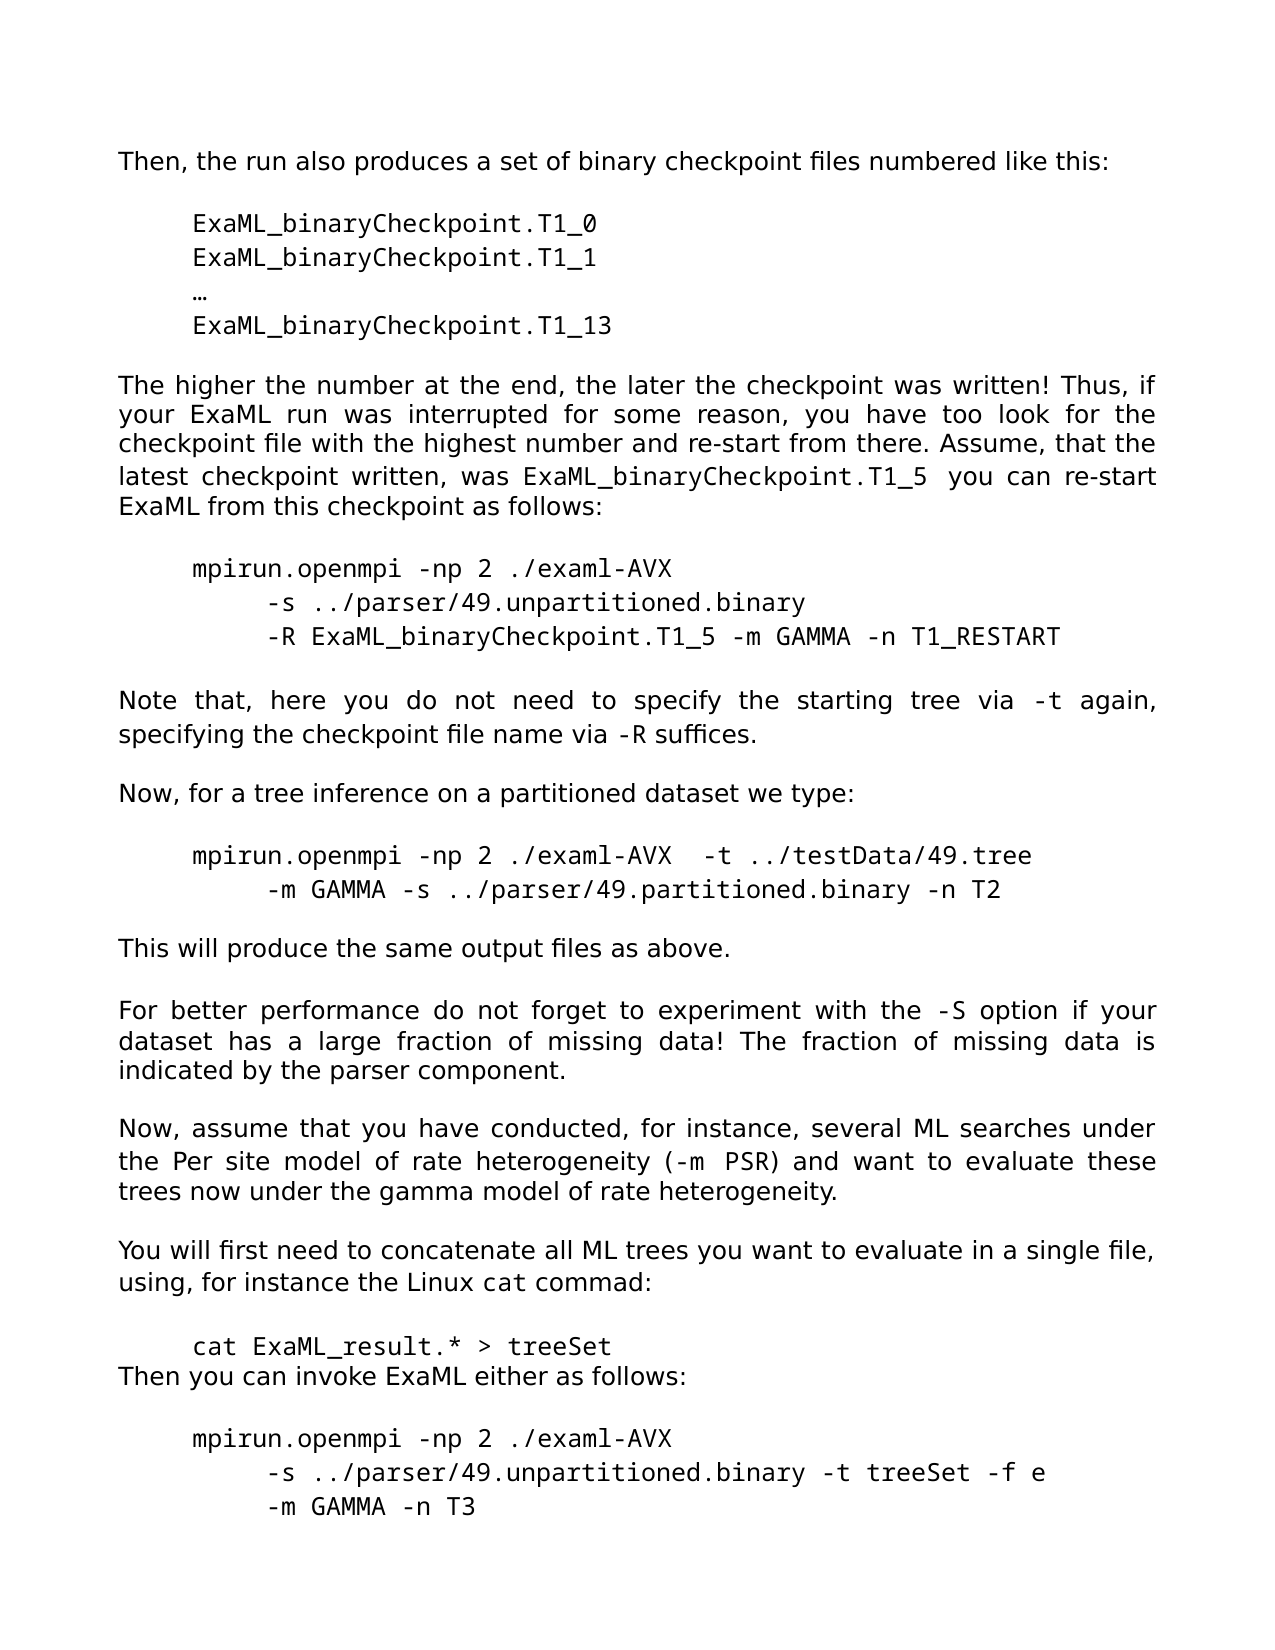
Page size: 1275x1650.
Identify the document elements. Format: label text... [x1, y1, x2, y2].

text -R ExaML_binaryCheckpoint.T1_5 -m GAMMA -n T1_RESTART [118, 619, 1157, 653]
text Now, assume that you have conducted, for instance, several ML searches under the Per site model of rate heterogeneity (-m PSR) and want to evaluate these trees now under the gamma model of rate heterogeneity. [118, 1114, 1157, 1207]
text -m GAMMA -n T3 [192, 1489, 1157, 1523]
text This will produce the same output files as above. [118, 934, 1157, 963]
text For better performance do not forget to experiment with the -S option if your dataset has a large fraction of missing data! The fraction of missing data is indicated by the parser component. [118, 993, 1157, 1085]
text ExaML_binaryCheckpoint.T1_13 [192, 308, 1157, 342]
text mpirun.openmpi -np 2 ./examl-AVX [192, 1421, 1157, 1455]
text You will first need to concatenate all ML trees you want to evaluate in a single file, using, for instance the Linux cat commad: [118, 1236, 1157, 1299]
text -s ../parser/49.unpartitioned.binary [118, 585, 1157, 619]
text -m GAMMA -s ../parser/49.partitioned.binary -n T2 [266, 872, 1157, 906]
text Then you can invoke ExaML either as follows: [118, 1362, 1157, 1391]
text ExaML_binaryCheckpoint.T1_0 [192, 206, 1157, 240]
text mpirun.openmpi -np 2 ./examl-AVX [118, 551, 1157, 585]
text Then, the run also produces a set of binary checkpoint files numbered like this: [118, 147, 1157, 176]
text cat ExaML_result.* > treeSet [118, 1328, 1157, 1362]
text … [192, 274, 1157, 308]
text The higher the number at the end, the later the checkpoint was written! Thus, if your ExaML run was interrupted for some reason, you have too look for the checkpoint file with the highest number and re-start from there. Assume, that the latest checkpoint written, was ExaML_binaryCheckpoint.T1_5 you can re-start ExaML from this checkpoint as follows: [118, 371, 1157, 522]
text ExaML_binaryCheckpoint.T1_1 [192, 240, 1157, 274]
text Note that, here you do not need to specify the starting tree via -t again, specifying the checkpoint file name via -R suffices. [118, 682, 1157, 750]
text -s ../parser/49.unpartitioned.binary -t treeSet -f e [192, 1455, 1157, 1489]
text Now, for a tree inference on a partitioned dataset we type: [118, 779, 1157, 809]
text mpirun.openmpi -np 2 ./examl-AVX -t ../testData/49.tree [192, 837, 1157, 872]
